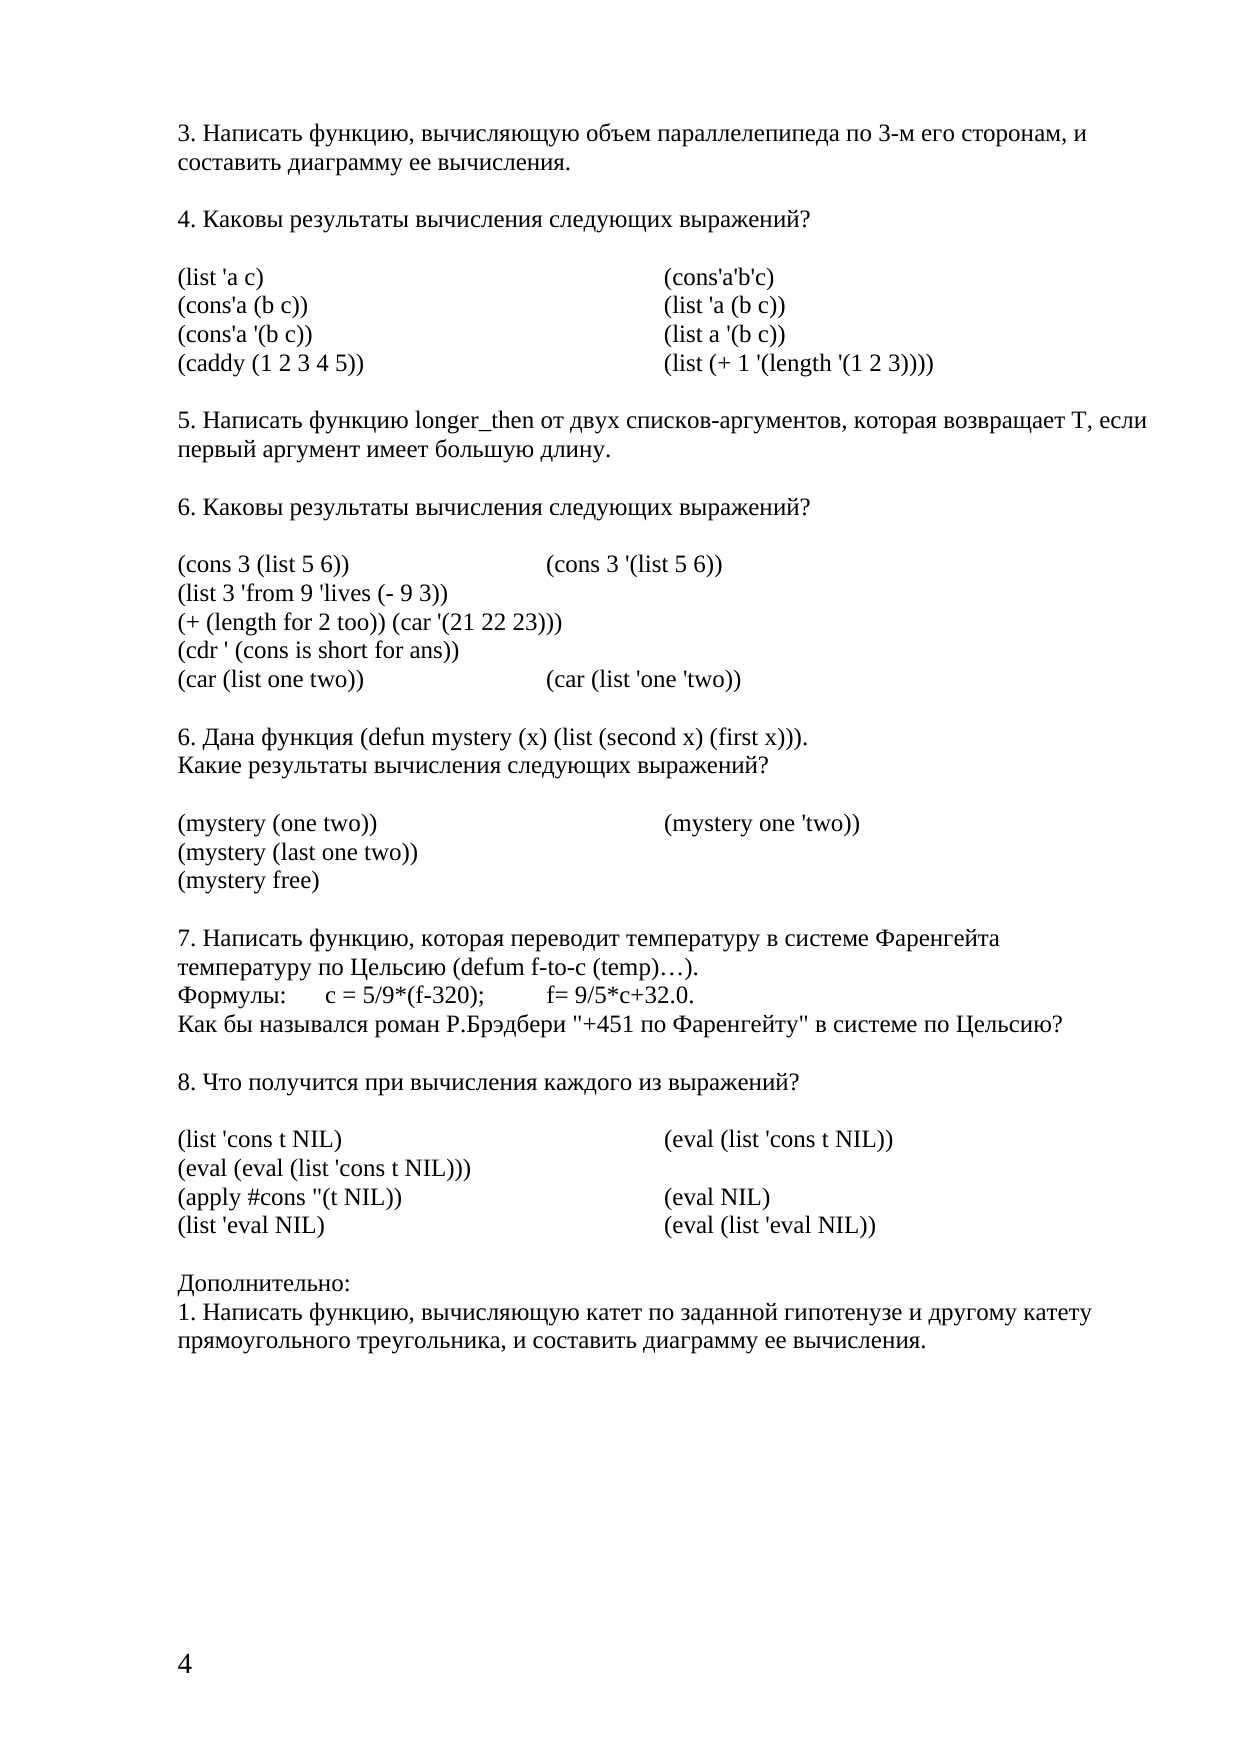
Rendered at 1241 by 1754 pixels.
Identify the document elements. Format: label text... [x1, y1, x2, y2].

table_cell (list a '(b c)) [653, 319, 963, 348]
table_cell [535, 636, 1139, 664]
table_cell (eval (list 'eval NIL)) [653, 1211, 1139, 1239]
table_cell [535, 578, 1139, 607]
table_header (eval (list 'cons t NIL)) [653, 1124, 1139, 1153]
table_cell (+ (length for 2 too)) (car '(21 22 23))) [166, 607, 1139, 636]
text 5. Написать функцию longer_then от двух списков-аргументов, которая возвращает Т, если первый аргумент имеет большую длину. [177, 406, 1152, 463]
text Дополнительно: [177, 1268, 1152, 1297]
table_cell (mystery free) [166, 866, 653, 894]
text Как бы назывался роман Р.Брэдбери "+451 по Фаренгейту" в системе по Цельсию? [177, 1009, 1152, 1038]
text 8. Что получится при вычисления каждого из выражений? [177, 1067, 1152, 1096]
table_cell (eval NIL) [653, 1182, 1139, 1211]
table_cell (list 'a (b c)) [653, 291, 963, 319]
table_cell (caddy (1 2 3 4 5)) [166, 348, 652, 377]
table_cell (cons'a (b c)) [166, 291, 652, 319]
table_cell [653, 837, 1139, 866]
table_header (list 'cons t NIL) [166, 1124, 653, 1153]
table_cell (cdr ' (cons is short for ans)) [166, 636, 534, 664]
text 7. Написать функцию, которая переводит температуру в системе Фаренгейта [177, 923, 1152, 952]
table_cell [653, 866, 1139, 894]
table_cell (list 'eval NIL) [166, 1211, 653, 1239]
text температуру по Цельсию (defum f-to-c (temp)…). [177, 952, 1152, 981]
text 4. Каковы результаты вычисления следующих выражений? [177, 204, 1152, 233]
table_cell (list (+ 1 '(length '(1 2 3)))) [653, 348, 963, 377]
table_cell (mystery (last one two)) [166, 837, 653, 866]
text 1. Написать функцию, вычисляющую катет по заданной гипотенузе и другому катету прямоугольного треугольника, и составить диаграмму ее вычисления. [177, 1297, 1152, 1354]
table_header (list 'a c) [166, 262, 652, 291]
text 6. Дана функция (defun mystery (x) (list (second x) (first x))). [177, 722, 1152, 751]
text Формулы: c = 5/9*(f-320); f= 9/5*c+32.0. [177, 981, 1152, 1009]
table_cell [653, 1153, 1139, 1182]
table_header (cons 3 '(list 5 6)) [535, 549, 1139, 578]
table_cell (apply #cons "(t NIL)) [166, 1182, 653, 1211]
table_cell (car (list 'one 'two)) [535, 664, 1139, 693]
text 3. Написать функцию, вычисляющую объем параллелепипеда по 3-м его сторонам, и составить диаграмму ее вычисления. [177, 118, 1152, 176]
table_header (cons'a'b'c) [653, 262, 963, 291]
table_cell (cons'a '(b c)) [166, 319, 652, 348]
table_cell (eval (eval (list 'cons t NIL))) [166, 1153, 653, 1182]
text 6. Каковы результаты вычисления следующих выражений? [177, 492, 1152, 521]
table_header (mystery one 'two)) [653, 808, 1139, 837]
table_cell (list 3 'from 9 'lives (- 9 3)) [166, 578, 534, 607]
table_header (cons 3 (list 5 6)) [166, 549, 534, 578]
table_cell (car (list one two)) [166, 664, 534, 693]
table_header (mystery (one two)) [166, 808, 653, 837]
text Какие результаты вычисления следующих выражений? [177, 751, 1152, 779]
